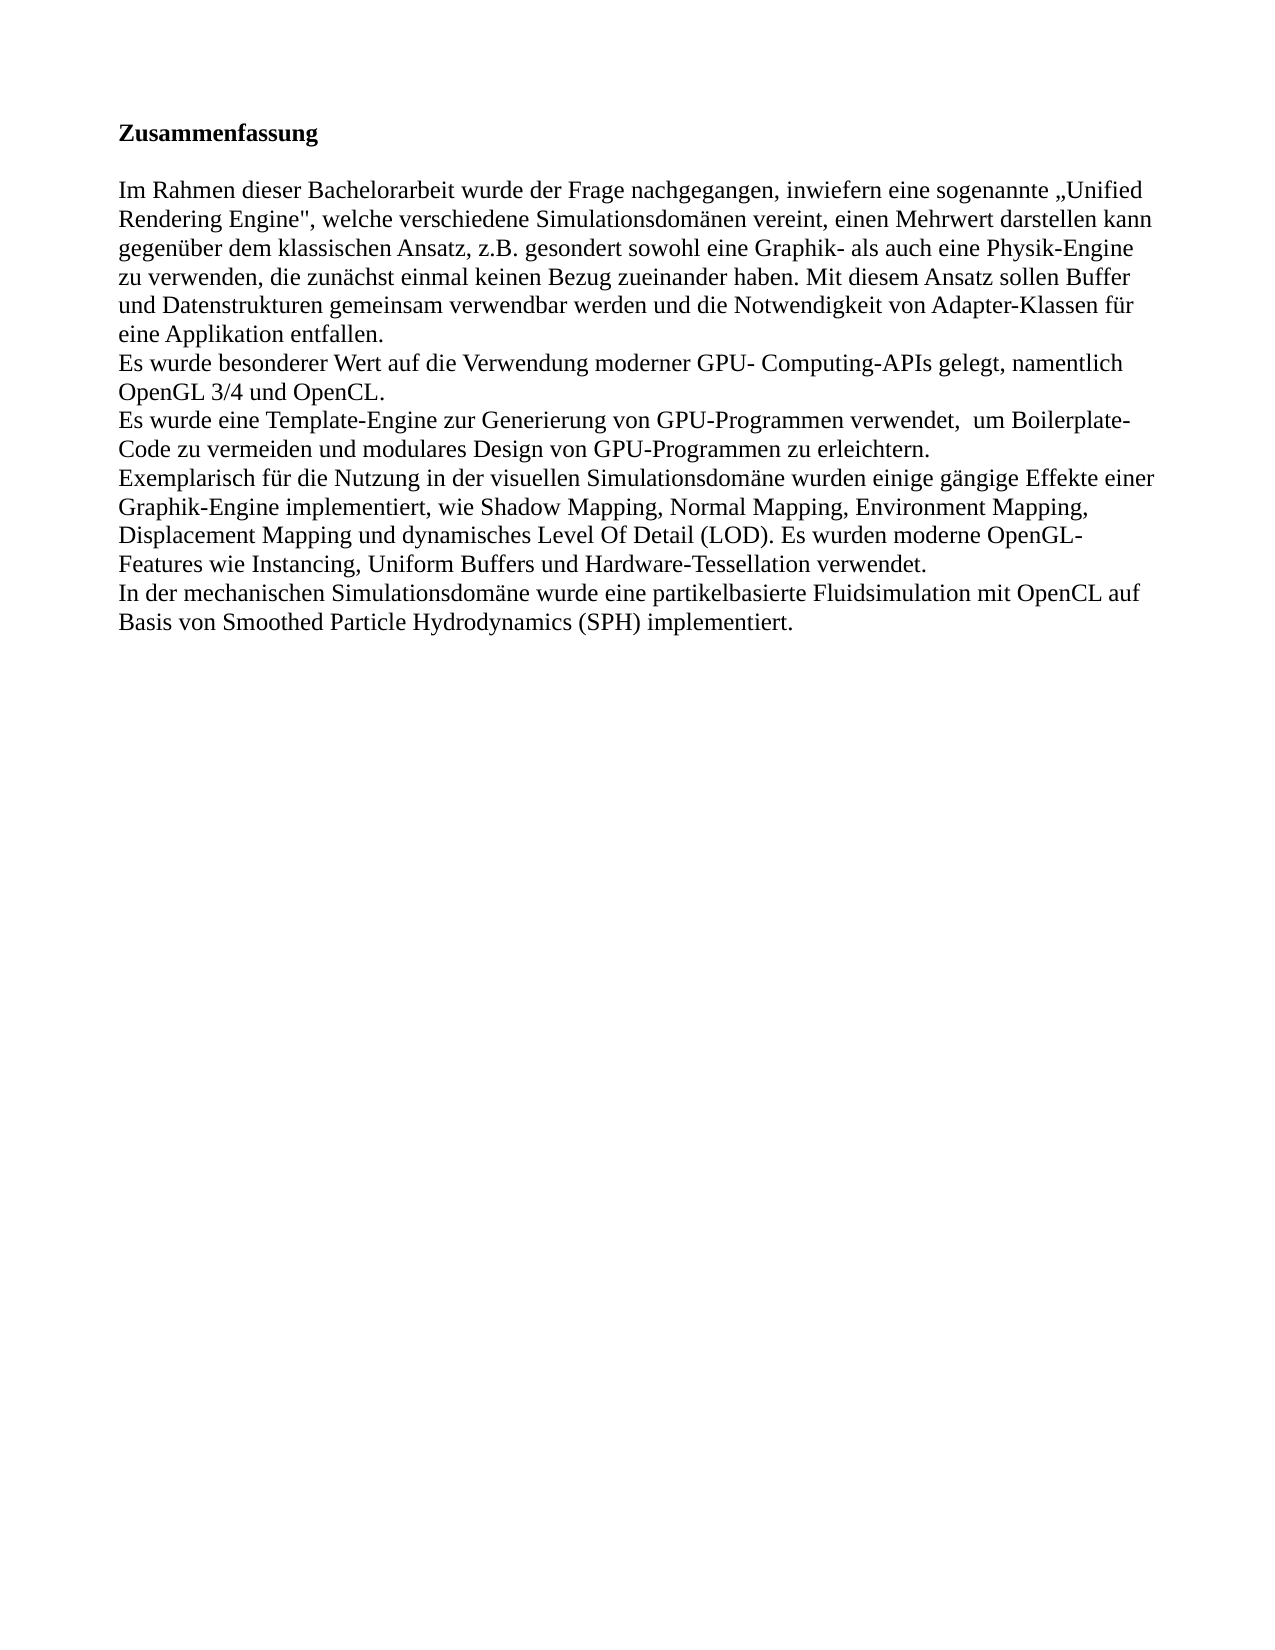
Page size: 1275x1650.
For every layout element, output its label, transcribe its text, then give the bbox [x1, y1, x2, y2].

text In der mechanischen Simulationsdomäne wurde eine partikelbasierte Fluidsimulation mit OpenCL auf Basis von Smoothed Particle Hydrodynamics (SPH) implementiert. [118, 578, 1157, 636]
text Es wurde besonderer Wert auf die Verwendung moderner GPU- Computing-APIs gelegt, namentlich OpenGL 3/4 und OpenCL. [118, 348, 1157, 406]
text Im Rahmen dieser Bachelorarbeit wurde der Frage nachgegangen, inwiefern eine sogenannte „Unified Rendering Engine", welche verschiedene Simulationsdomänen vereint, einen Mehrwert darstellen kann gegenüber dem klassischen Ansatz, z.B. gesondert sowohl eine Graphik- als auch eine Physik-Engine zu verwenden, die zunächst einmal keinen Bezug zueinander haben. Mit diesem Ansatz sollen Buffer und Datenstrukturen gemeinsam verwendbar werden und die Notwendigkeit von Adapter-Klassen für eine Applikation entfallen. [118, 176, 1157, 348]
text Exemplarisch für die Nutzung in der visuellen Simulationsdomäne wurden einige gängige Effekte einer Graphik-Engine implementiert, wie Shadow Mapping, Normal Mapping, Environment Mapping, Displacement Mapping und dynamisches Level Of Detail (LOD). Es wurden moderne OpenGL-Features wie Instancing, Uniform Buffers und Hardware-Tessellation verwendet. [118, 463, 1157, 578]
text Es wurde eine Template-Engine zur Generierung von GPU-Programmen verwendet, um Boilerplate-Code zu vermeiden und modulares Design von GPU-Programmen zu erleichtern. [118, 406, 1157, 463]
text Zusammenfassung [118, 118, 1157, 147]
